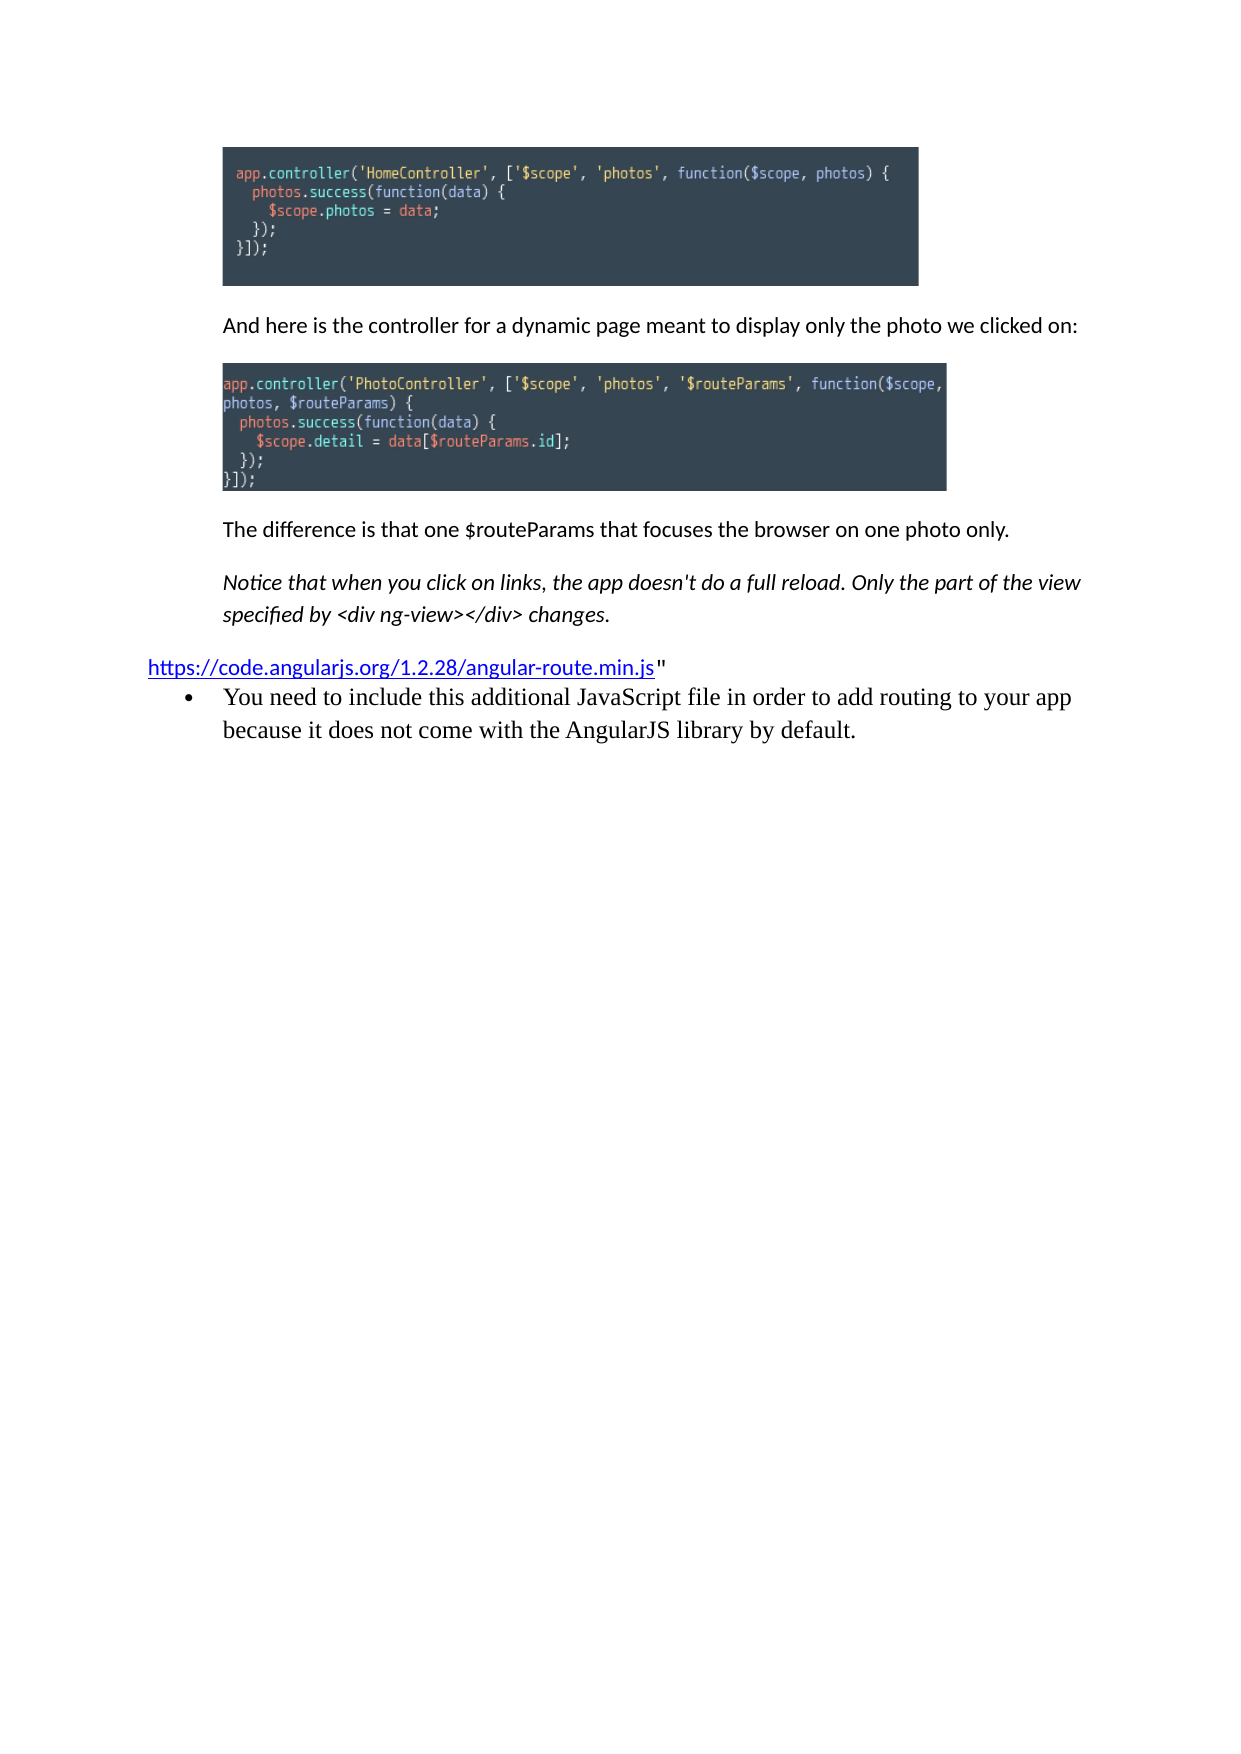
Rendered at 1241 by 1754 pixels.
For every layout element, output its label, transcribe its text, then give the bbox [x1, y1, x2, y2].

text https://code.angularjs.org/1.2.28/angular-route.min.js" [148, 653, 1093, 682]
picture [222, 363, 947, 491]
picture [222, 147, 919, 286]
text And here is the controller for a dynamic page meant to display only the photo we clicked on: [223, 311, 1093, 339]
text The difference is that one $routeParams that focuses the browser on one photo only. [223, 515, 1093, 543]
list You need to include this additional JavaScript file in order to add routing to your app because it does not come with the AngularJS library by default. [185, 682, 1093, 744]
text Notice that when you click on links, the app doesn't do a full reload. Only the part of the view specified by <div ng-view></div> changes. [223, 568, 1093, 628]
